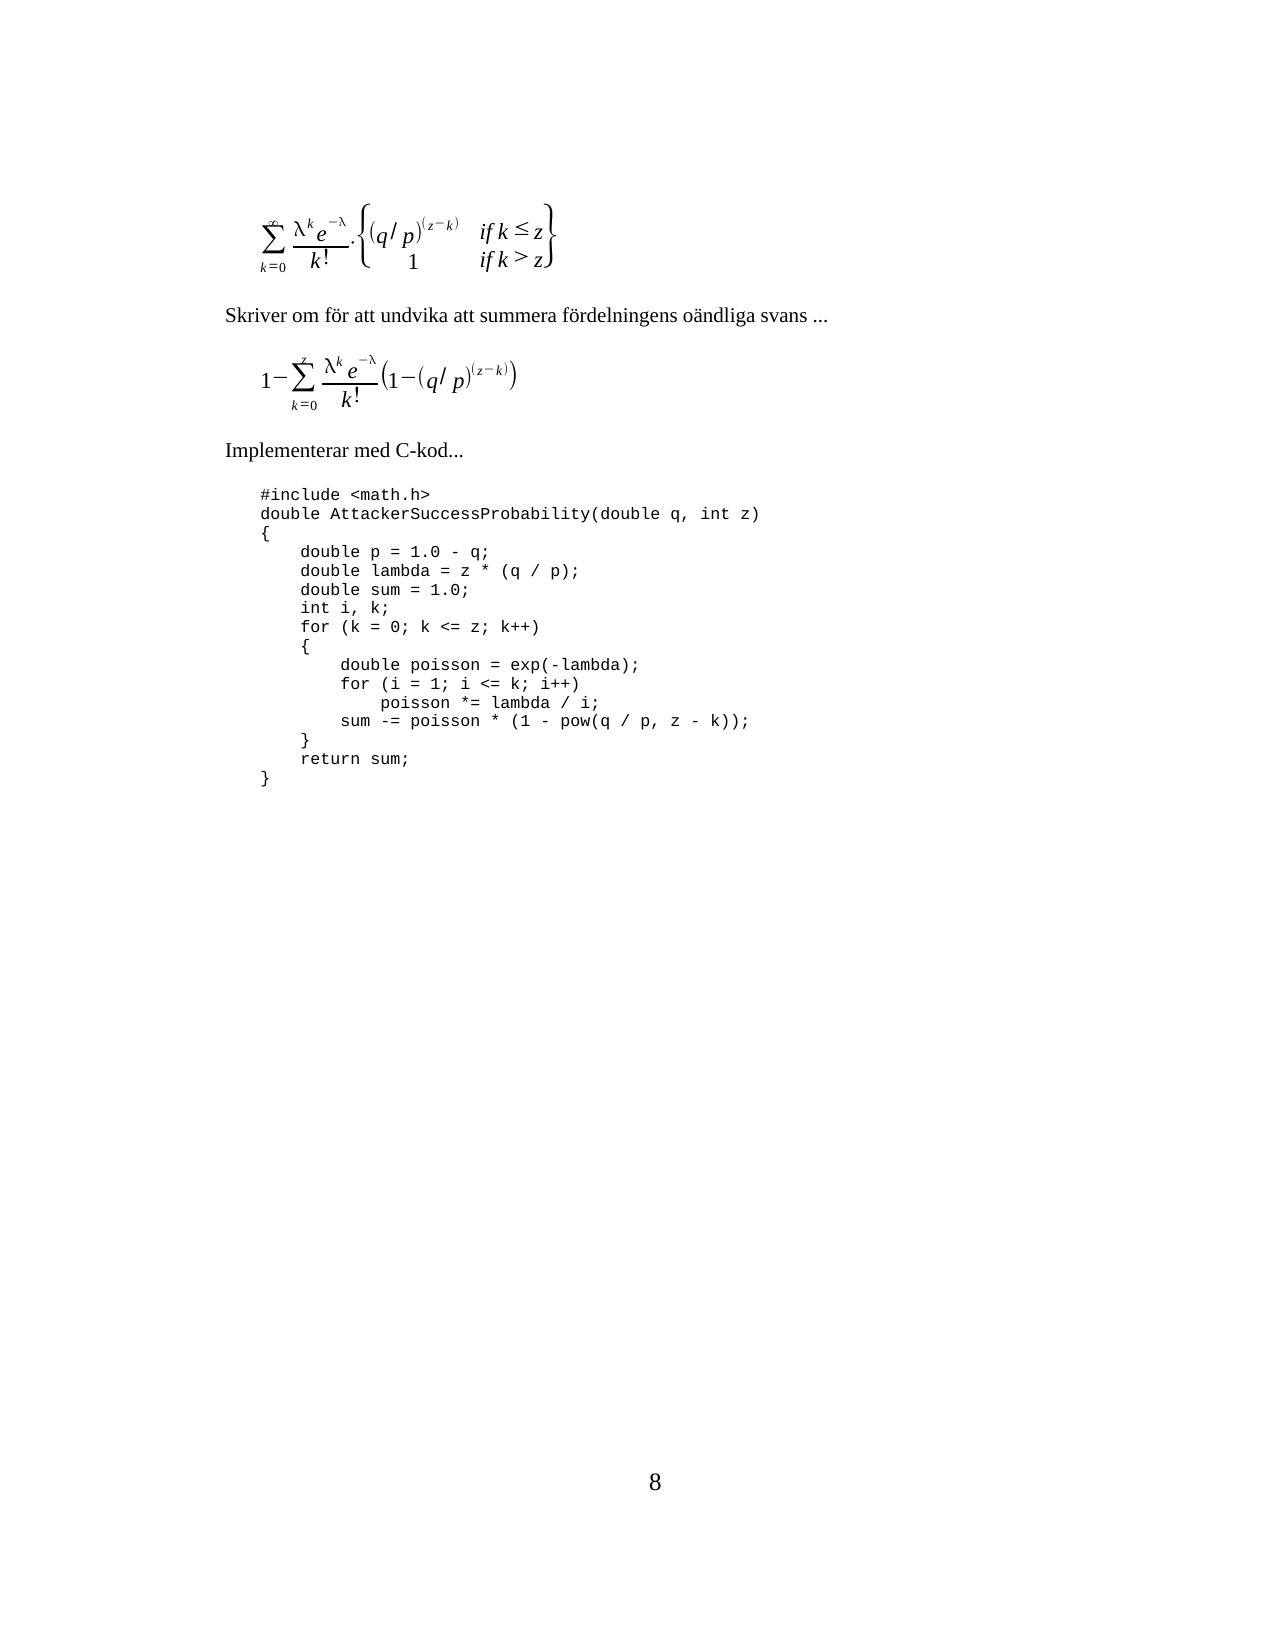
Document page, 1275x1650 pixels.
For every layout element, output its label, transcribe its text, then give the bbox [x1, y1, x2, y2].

text Implementerar med C-kod... [225, 438, 1050, 462]
text Skriver om för att undvika att summera fördelningens oändliga svans ... [225, 303, 1050, 327]
